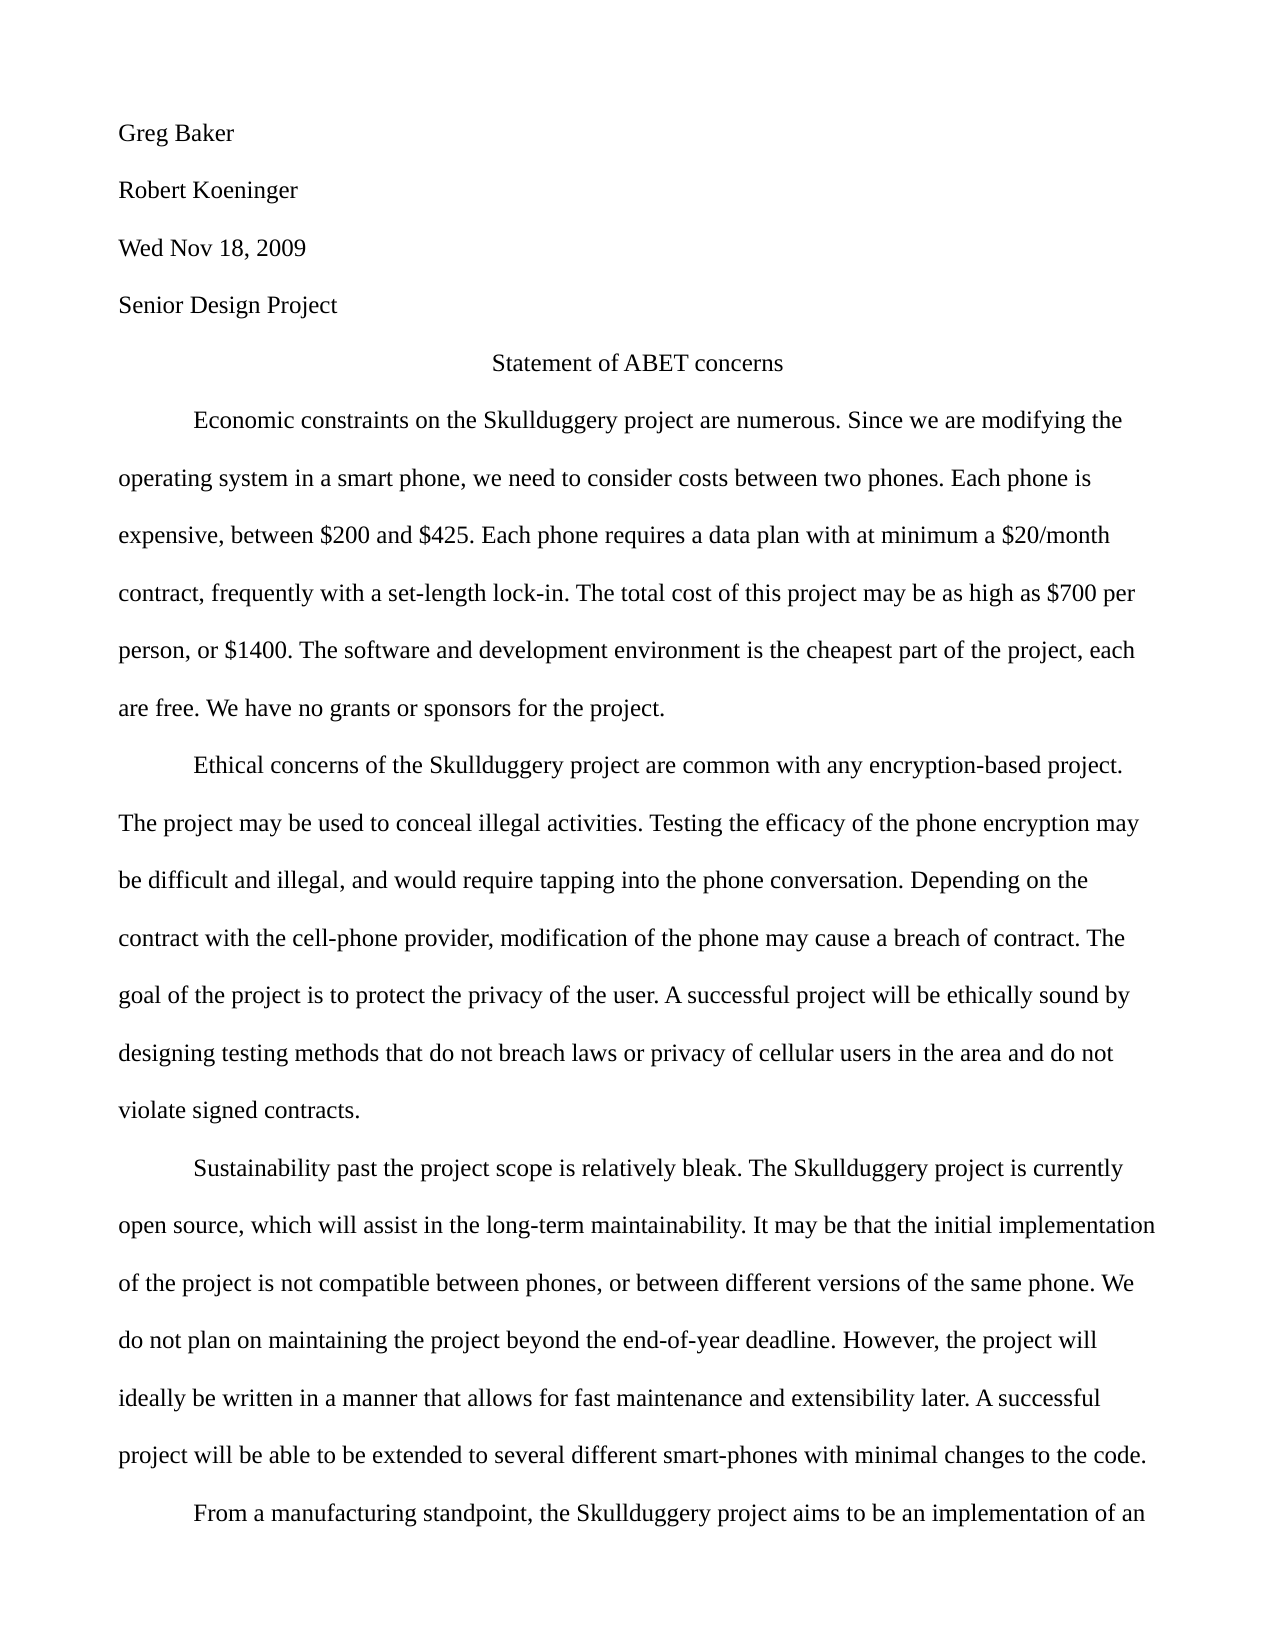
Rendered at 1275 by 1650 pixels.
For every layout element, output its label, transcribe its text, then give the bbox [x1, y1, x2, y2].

text Statement of ABET concerns [118, 348, 1157, 377]
text Sustainability past the project scope is relatively bleak. The Skullduggery project is currently open source, which will assist in the long-term maintainability. It may be that the initial implementation of the project is not compatible between phones, or between different versions of the same phone. We do not plan on maintaining the project beyond the end-of-year deadline. However, the project will ideally be written in a manner that allows for fast maintenance and extensibility later. A successful project will be able to be extended to several different smart-phones with minimal changes to the code. [118, 1153, 1157, 1469]
text Economic constraints on the Skullduggery project are numerous. Since we are modifying the operating system in a smart phone, we need to consider costs between two phones. Each phone is expensive, between $200 and $425. Each phone requires a data plan with at minimum a $20/month contract, frequently with a set-length lock-in. The total cost of this project may be as high as $700 per person, or $1400. The software and development environment is the cheapest part of the project, each are free. We have no grants or sponsors for the project. [118, 406, 1157, 722]
text Robert Koeninger [118, 176, 1157, 204]
text Ethical concerns of the Skullduggery project are common with any encryption-based project. The project may be used to conceal illegal activities. Testing the efficacy of the phone encryption may be difficult and illegal, and would require tapping into the phone conversation. Depending on the contract with the cell-phone provider, modification of the phone may cause a breach of contract. The goal of the project is to protect the privacy of the user. A successful project will be ethically sound by designing testing methods that do not breach laws or privacy of cellular users in the area and do not violate signed contracts. [118, 751, 1157, 1124]
text Greg Baker [118, 118, 1157, 147]
text From a manufacturing standpoint, the Skullduggery project aims to be an implementation of an [118, 1498, 1157, 1527]
text Senior Design Project [118, 291, 1157, 319]
text Wed Nov 18, 2009 [118, 233, 1157, 262]
